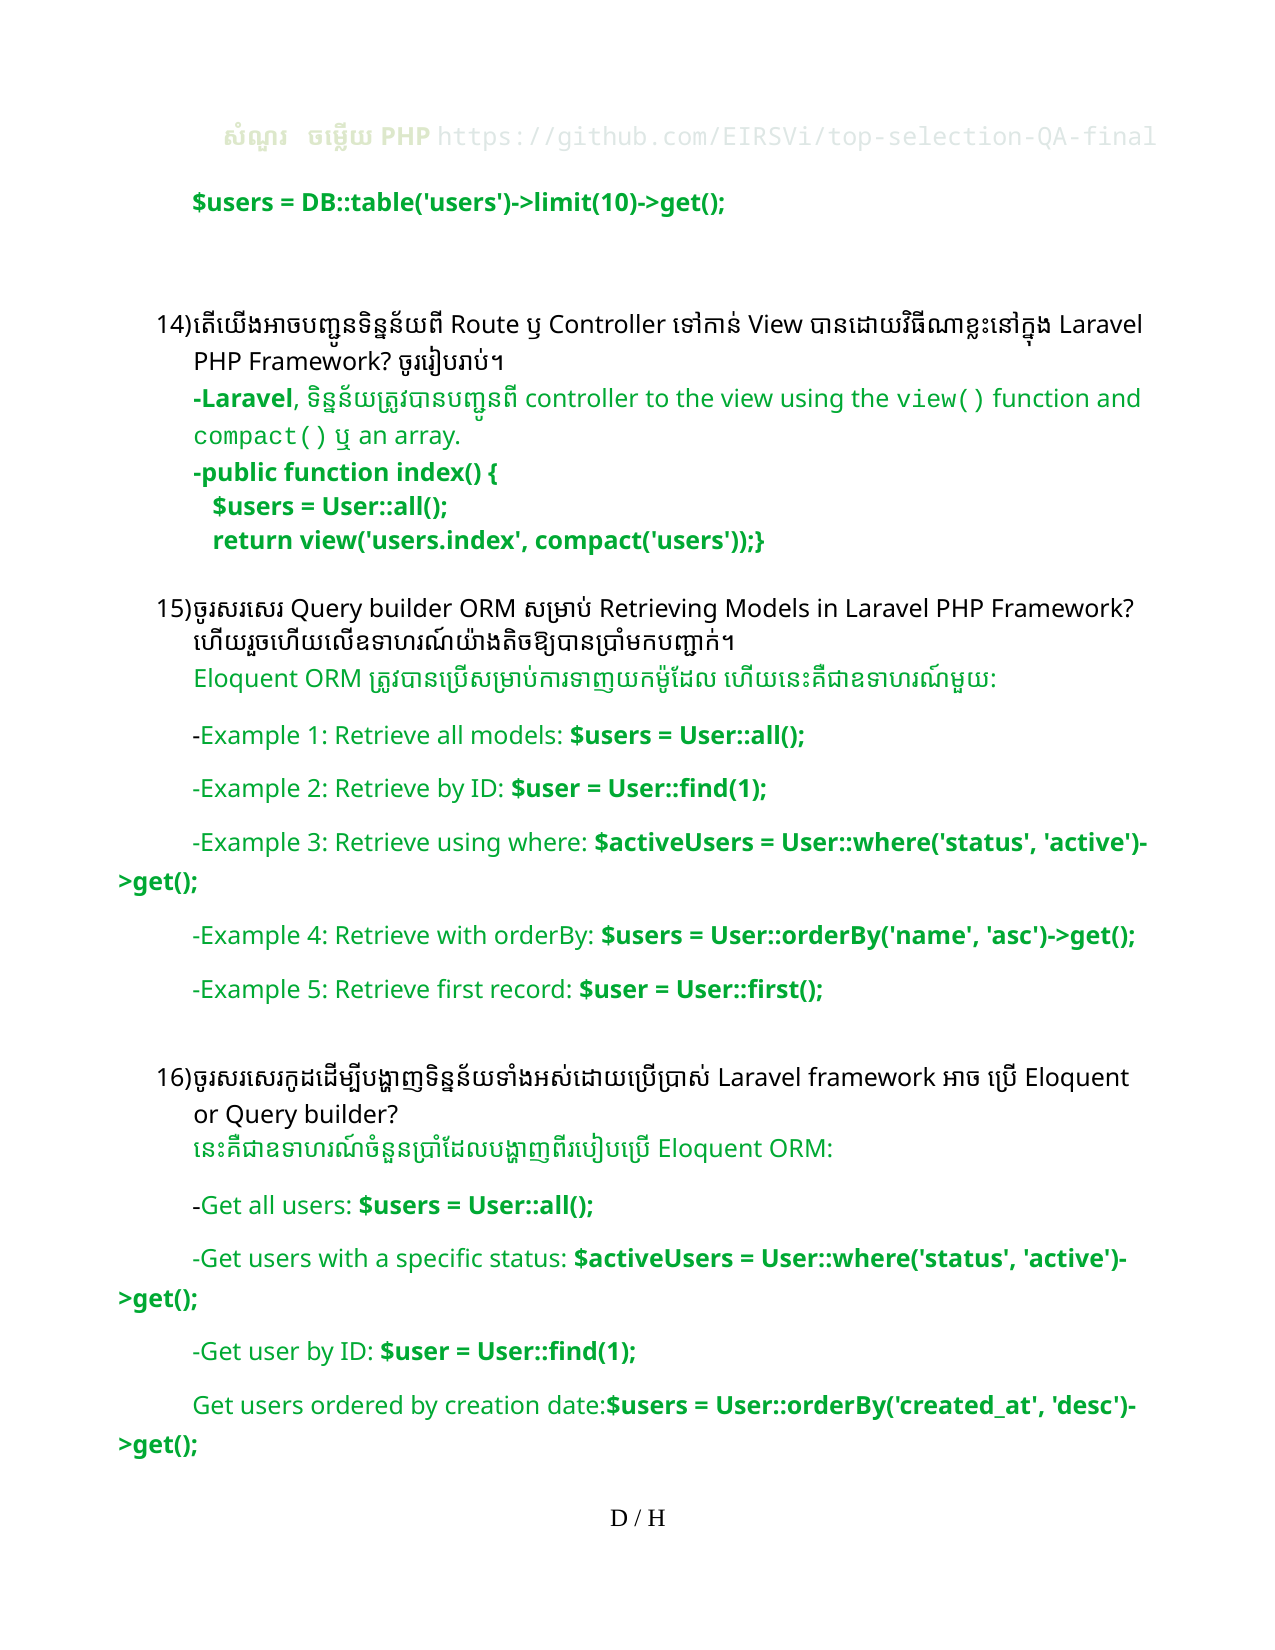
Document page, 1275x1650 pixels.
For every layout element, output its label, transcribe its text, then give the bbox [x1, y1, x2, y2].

text -Example 1: Retrieve all models: $users = User::all(); [118, 717, 1157, 751]
list return view('users.index', compact('users'));} [156, 522, 1157, 557]
list -public function index() { [156, 454, 1157, 488]
text -Get user by ID: $user = User::find(1); [118, 1334, 1157, 1368]
list តើយើងអាចបញ្ជូនទិន្នន័យពី Route ឫ Controller ទៅកាន់ View បានដោយវិធីណាខ្លះនៅក្នុង Laravel PHP Framework? ចូររៀបរាប់។ [156, 306, 1157, 380]
list នេះគឺជាឧទាហរណ៍ចំនួនប្រាំដែលបង្ហាញពីរបៀបប្រើ Eloquent ORM: [156, 1130, 1157, 1167]
list -Laravel, ទិន្នន័យត្រូវបានបញ្ជូនពី controller to the view using the view() function and compact() ឬ an array. [156, 380, 1157, 454]
text -Get users with a specific status: $activeUsers = User::where('status', 'active')->get(); [118, 1241, 1157, 1314]
text -Example 3: Retrieve using where: $activeUsers = User::where('status', 'active')->get(); [118, 825, 1157, 898]
text $users = DB::table('users')->limit(10)->get(); [118, 184, 1157, 219]
list ចូរសរសេរកូដដើម្បីបង្ហាញទិន្នន័យទាំងអស់ដោយប្រើប្រាស់ Laravel framework អាច ប្រើ Eloquent or Query builder? [156, 1059, 1157, 1130]
text -Example 5: Retrieve first record: $user = User::first(); [118, 971, 1157, 1006]
list ចូរសរសេរ Query builder ORM សម្រាប់ Retrieving Models in Laravel PHP Framework?ហើយរួចហើយលើឧទាហរណ៍យ៉ាងតិចឱ្យបានប្រាំមកបញ្ជាក់។ [156, 591, 1157, 660]
text -Get all users: $users = User::all(); [118, 1187, 1157, 1221]
text -Example 4: Retrieve with orderBy: $users = User::orderBy('name', 'asc')->get(); [118, 918, 1157, 952]
text Get users ordered by creation date:$users = User::orderBy('created_at', 'desc')->get(); [118, 1388, 1157, 1461]
text -Example 2: Retrieve by ID: $user = User::find(1); [118, 771, 1157, 805]
list $users = User::all(); [156, 488, 1157, 522]
list Eloquent ORM ត្រូវបានប្រើសម្រាប់ការទាញយកម៉ូដែល ហើយនេះគឺជាឧទាហរណ៍មួយ: [156, 660, 1157, 697]
